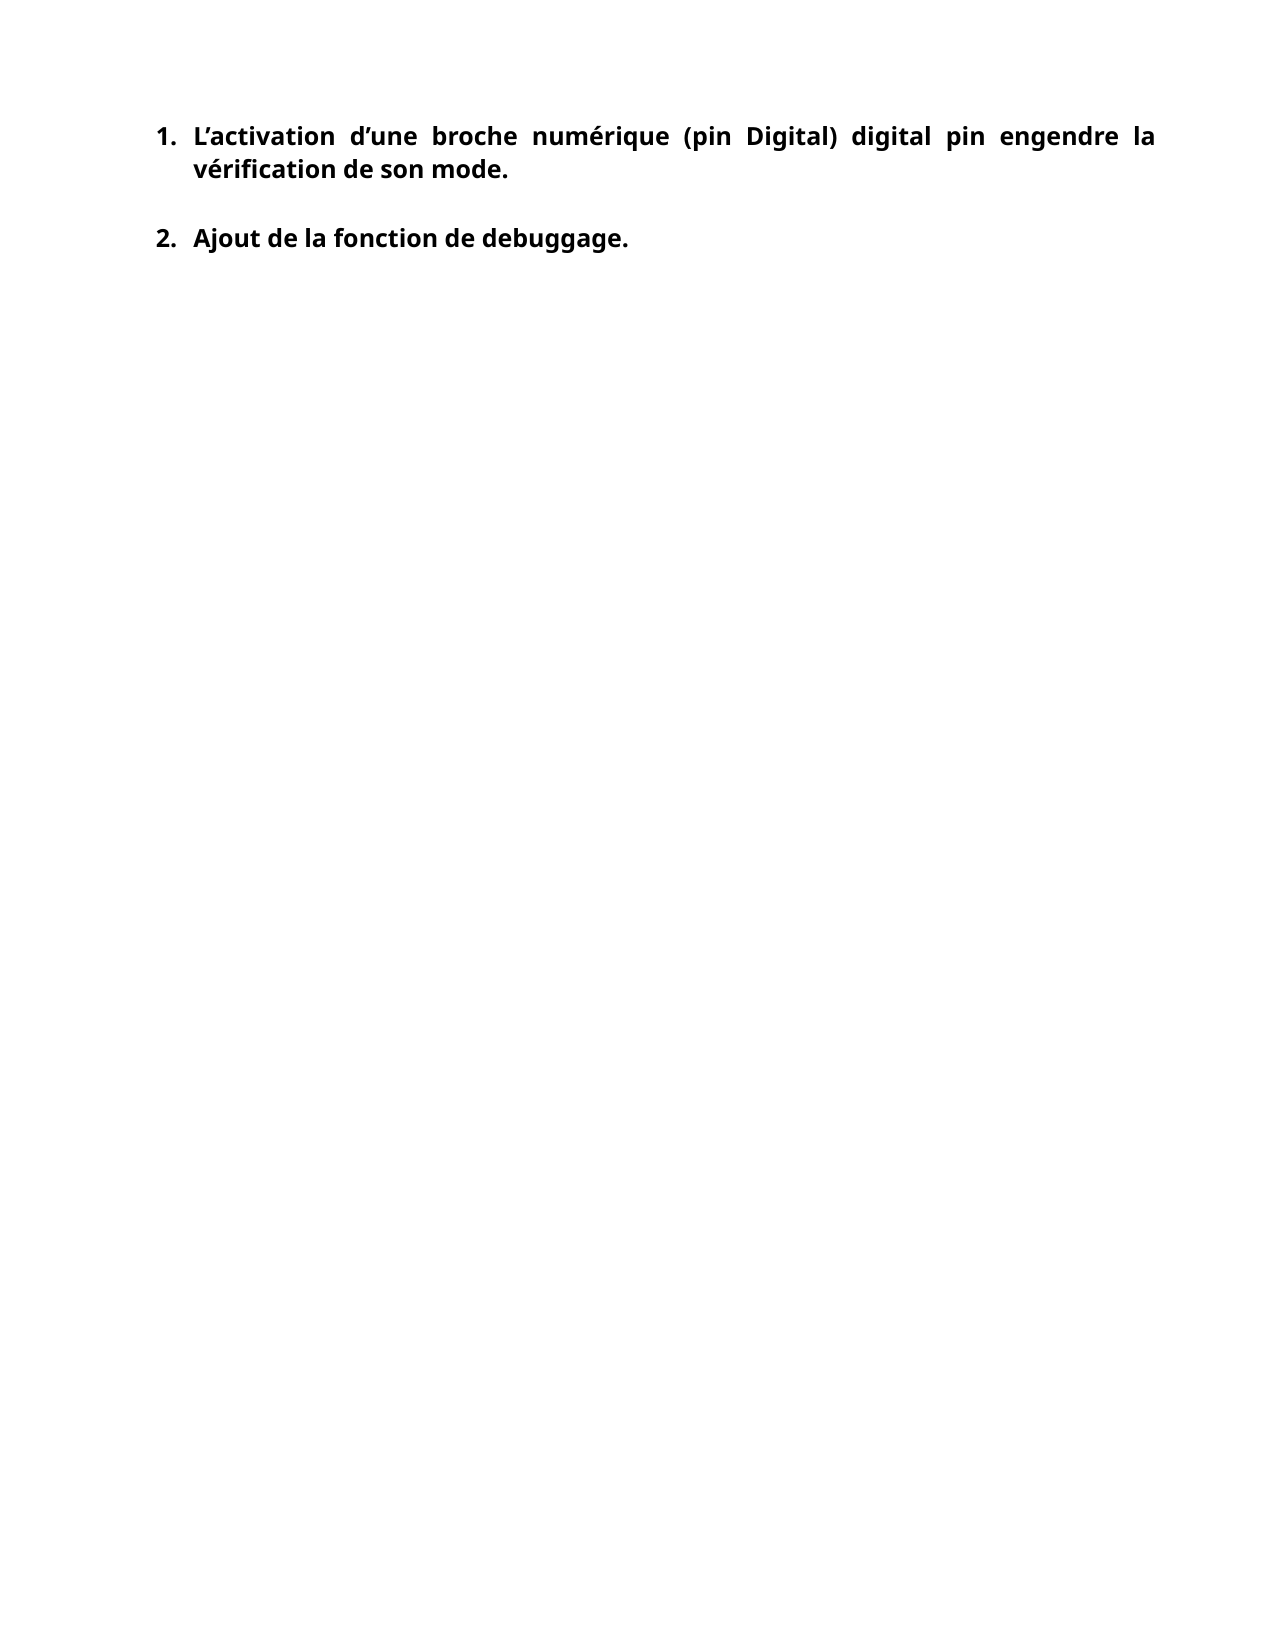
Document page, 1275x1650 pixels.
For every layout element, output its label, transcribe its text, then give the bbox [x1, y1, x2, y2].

list L’activation d’une broche numérique (pin Digital) digital pin engendre la vérification de son mode. [156, 118, 1157, 186]
list Ajout de la fonction de debuggage. [156, 220, 1157, 254]
